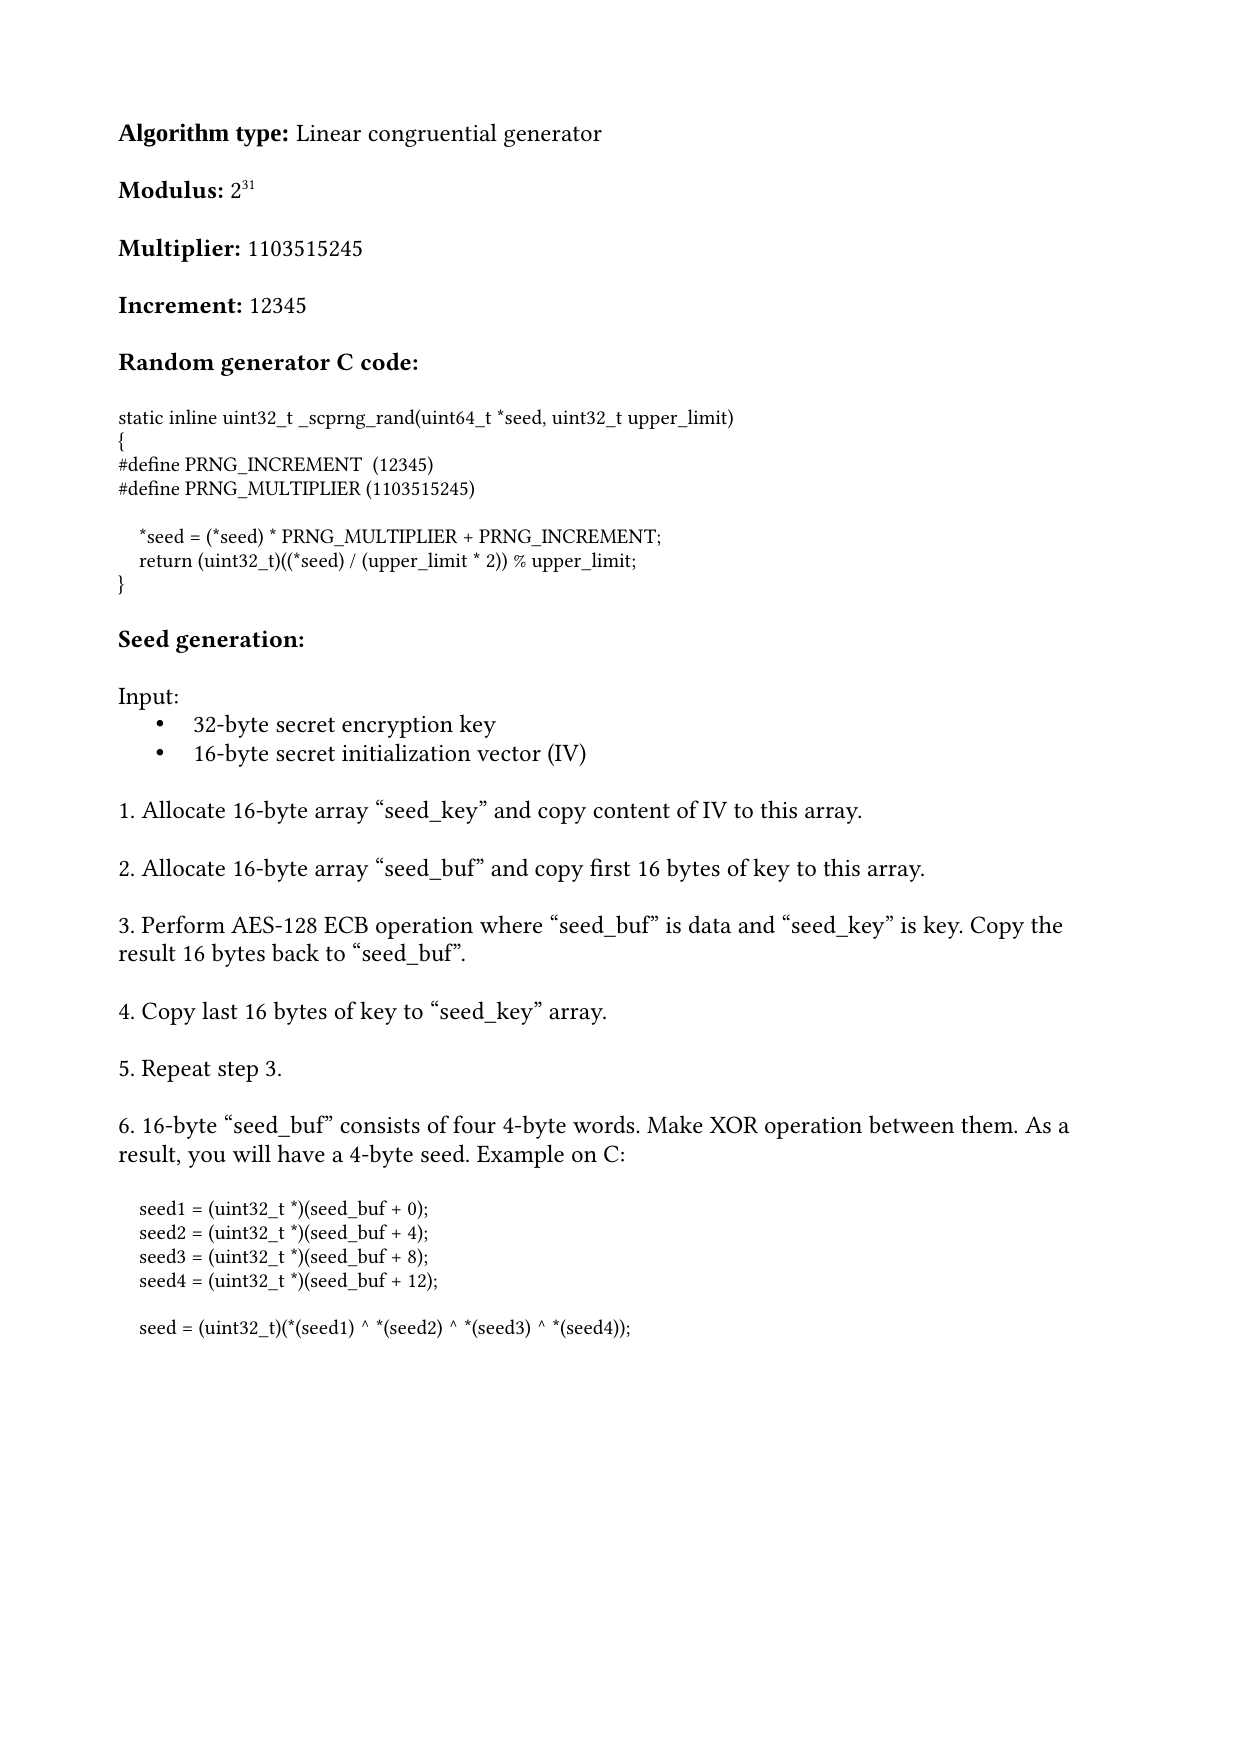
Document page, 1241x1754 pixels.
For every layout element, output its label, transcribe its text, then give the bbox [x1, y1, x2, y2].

text *seed = (*seed) * PRNG_MULTIPLIER + PRNG_INCREMENT; [118, 524, 1122, 548]
text static inline uint32_t _scprng_rand(uint64_t *seed, uint32_t upper_limit) [118, 406, 1122, 429]
text Multiplier: 1103515245 [118, 234, 1122, 262]
text seed = (uint32_t)(*(seed1) ^ *(seed2) ^ *(seed3) ^ *(seed4)); [118, 1316, 1122, 1340]
text seed2 = (uint32_t *)(seed_buf + 4); [118, 1221, 1122, 1244]
text seed1 = (uint32_t *)(seed_buf + 0); [118, 1197, 1122, 1221]
text { [118, 429, 1122, 453]
text 6. 16-byte “seed_buf” consists of four 4-byte words. Make XOR operation between them. As a result, you will have a 4-byte seed. Example on C: [118, 1111, 1122, 1168]
text Modulus: 231 [118, 176, 1122, 205]
text 4. Copy last 16 bytes of key to “seed_key” array. [118, 997, 1122, 1025]
text seed3 = (uint32_t *)(seed_buf + 8); [118, 1244, 1122, 1268]
text Algorithm type: Linear congruential generator [118, 118, 1122, 148]
text Increment: 12345 [118, 291, 1122, 319]
text return (uint32_t)((*seed) / (upper_limit * 2)) % upper_limit; [118, 548, 1122, 572]
text #define PRNG_INCREMENT (12345) [118, 453, 1122, 477]
text Input: [118, 682, 1122, 710]
text 1. Allocate 16-byte array “seed_key” and copy content of IV to this array. [118, 796, 1122, 825]
text seed4 = (uint32_t *)(seed_buf + 12); [118, 1268, 1122, 1292]
text Random generator C code: [118, 348, 1122, 377]
text } [118, 572, 1122, 596]
text #define PRNG_MULTIPLIER (1103515245) [118, 477, 1122, 501]
list 32-byte secret encryption key [156, 710, 1122, 739]
text 5. Repeat step 3. [118, 1054, 1122, 1082]
text 2. Allocate 16-byte array “seed_buf” and copy first 16 bytes of key to this array. [118, 853, 1122, 882]
text 3. Perform AES-128 ECB operation where “seed_buf” is data and “seed_key” is key. Copy the result 16 bytes back to “seed_buf”. [118, 911, 1122, 968]
list 16-byte secret initialization vector (IV) [156, 739, 1122, 767]
text Seed generation: [118, 624, 1122, 653]
